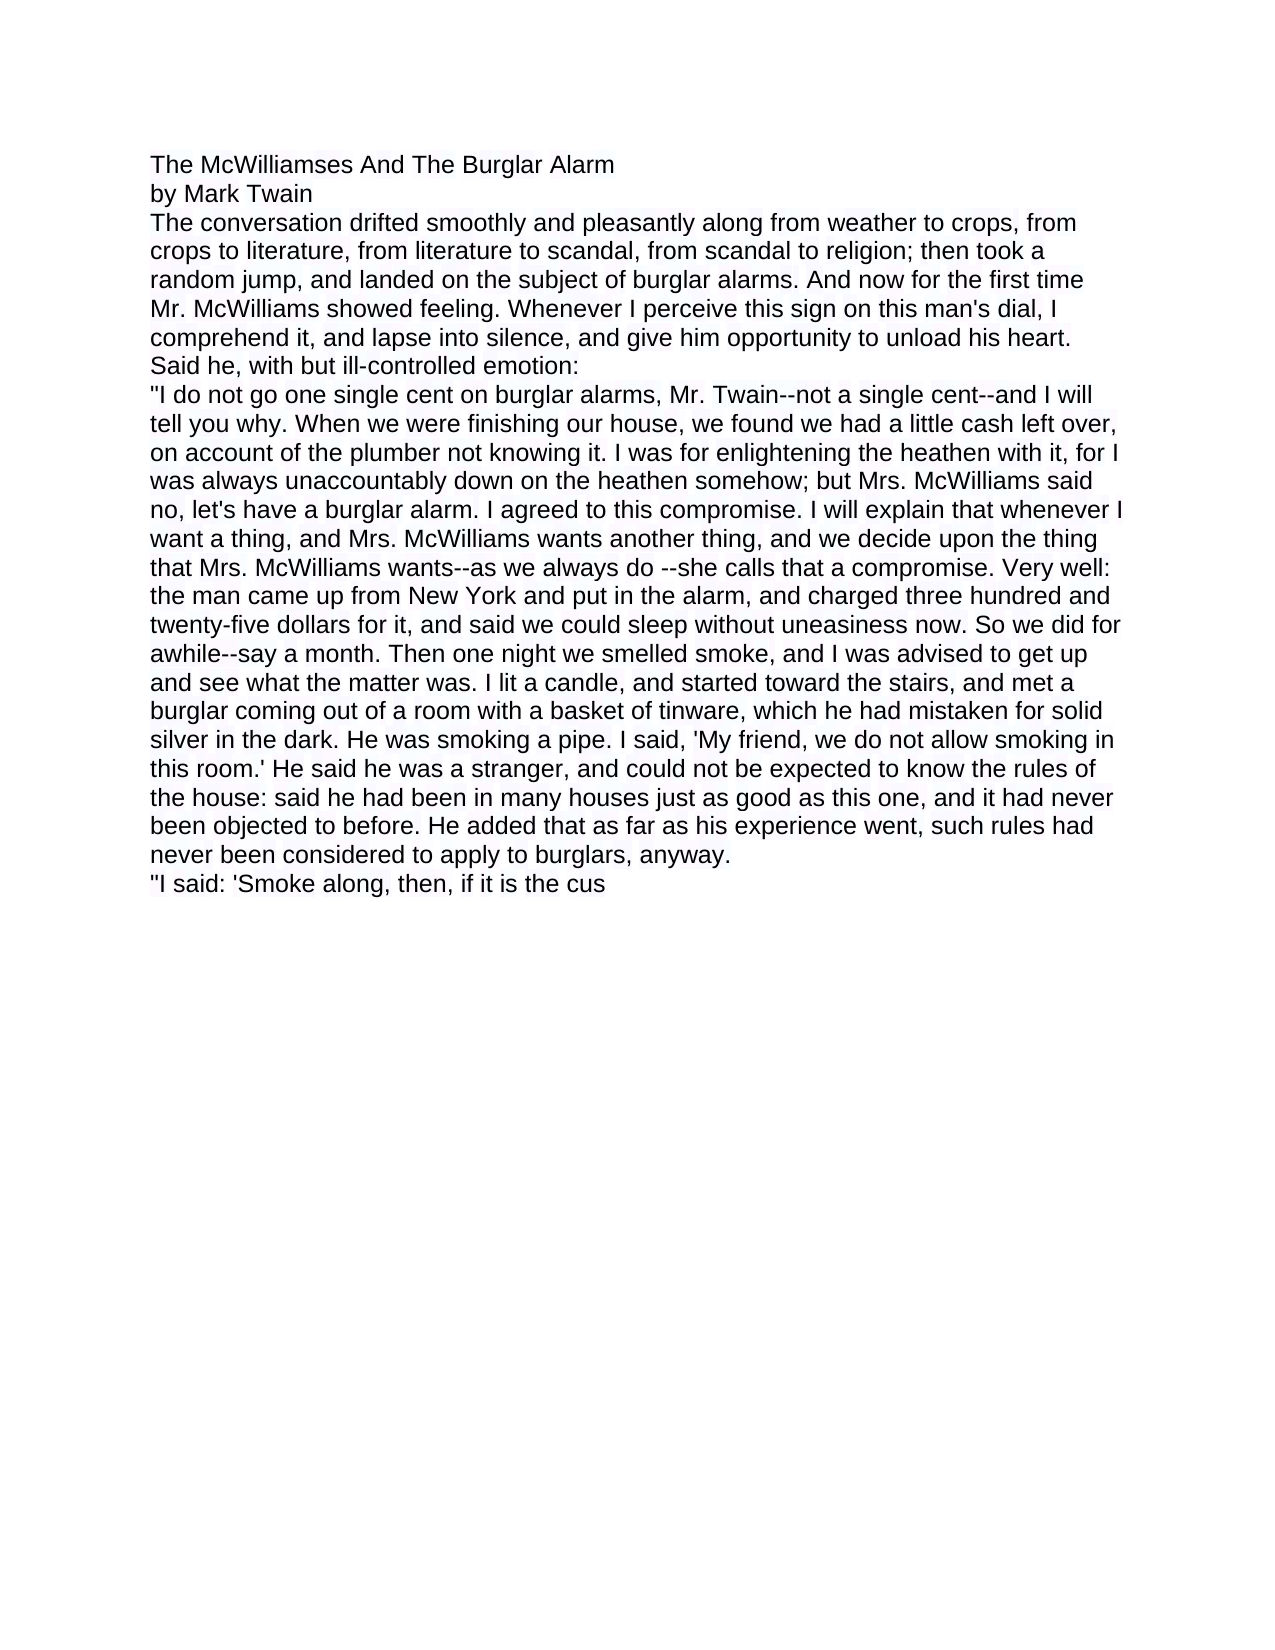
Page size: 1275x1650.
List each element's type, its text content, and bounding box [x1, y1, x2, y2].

text by Mark Twain [313, 179, 1125, 207]
text "I do not go one single cent on burglar alarms, Mr. Twain--not a single cent--and I will tell you why. When we were finishing our house, we found we had a little cash left over, on account of the plumber not knowing it. I was for enlightening the heathen with it, for I was always unaccountably down on the heathen somehow; but Mrs. McWilliams said no, let's have a burglar alarm. I agreed to this compromise. I will explain that whenever I want a thing, and Mrs. McWilliams wants another thing, and we decide upon the thing that Mrs. McWilliams wants--as we always do --she calls that a compromise. Very well: the man came up from New York and put in the alarm, and charged three hundred and twenty-five dollars for it, and said we could sleep without uneasiness now. So we did for awhile--say a month. Then one night we smelled smoke, and I was advised to get up and see what the matter was. I lit a candle, and started toward the stairs, and met a burglar coming out of a room with a basket of tinware, which he had mistaken for solid silver in the dark. He was smoking a pipe. I said, 'My friend, we do not allow smoking in this room.' He said he was a stranger, and could not be expected to know the rules of the house: said he had been in many houses just as good as this one, and it had never been objected to before. He added that as far as his experience went, such rules had never been considered to apply to burglars, anyway. [150, 380, 1125, 869]
text The conversation drifted smoothly and pleasantly along from weather to crops, from crops to literature, from literature to scandal, from scandal to religion; then took a random jump, and landed on the subject of burglar alarms. And now for the first time Mr. McWilliams showed feeling. Whenever I perceive this sign on this man's dial, I comprehend it, and lapse into silence, and give him opportunity to unload his heart. Said he, with but ill-controlled emotion: [150, 207, 1125, 380]
text The McWilliamses And The Burglar Alarm [615, 150, 1125, 179]
text "I said: 'Smoke along, then, if it is the cus [605, 869, 1125, 897]
